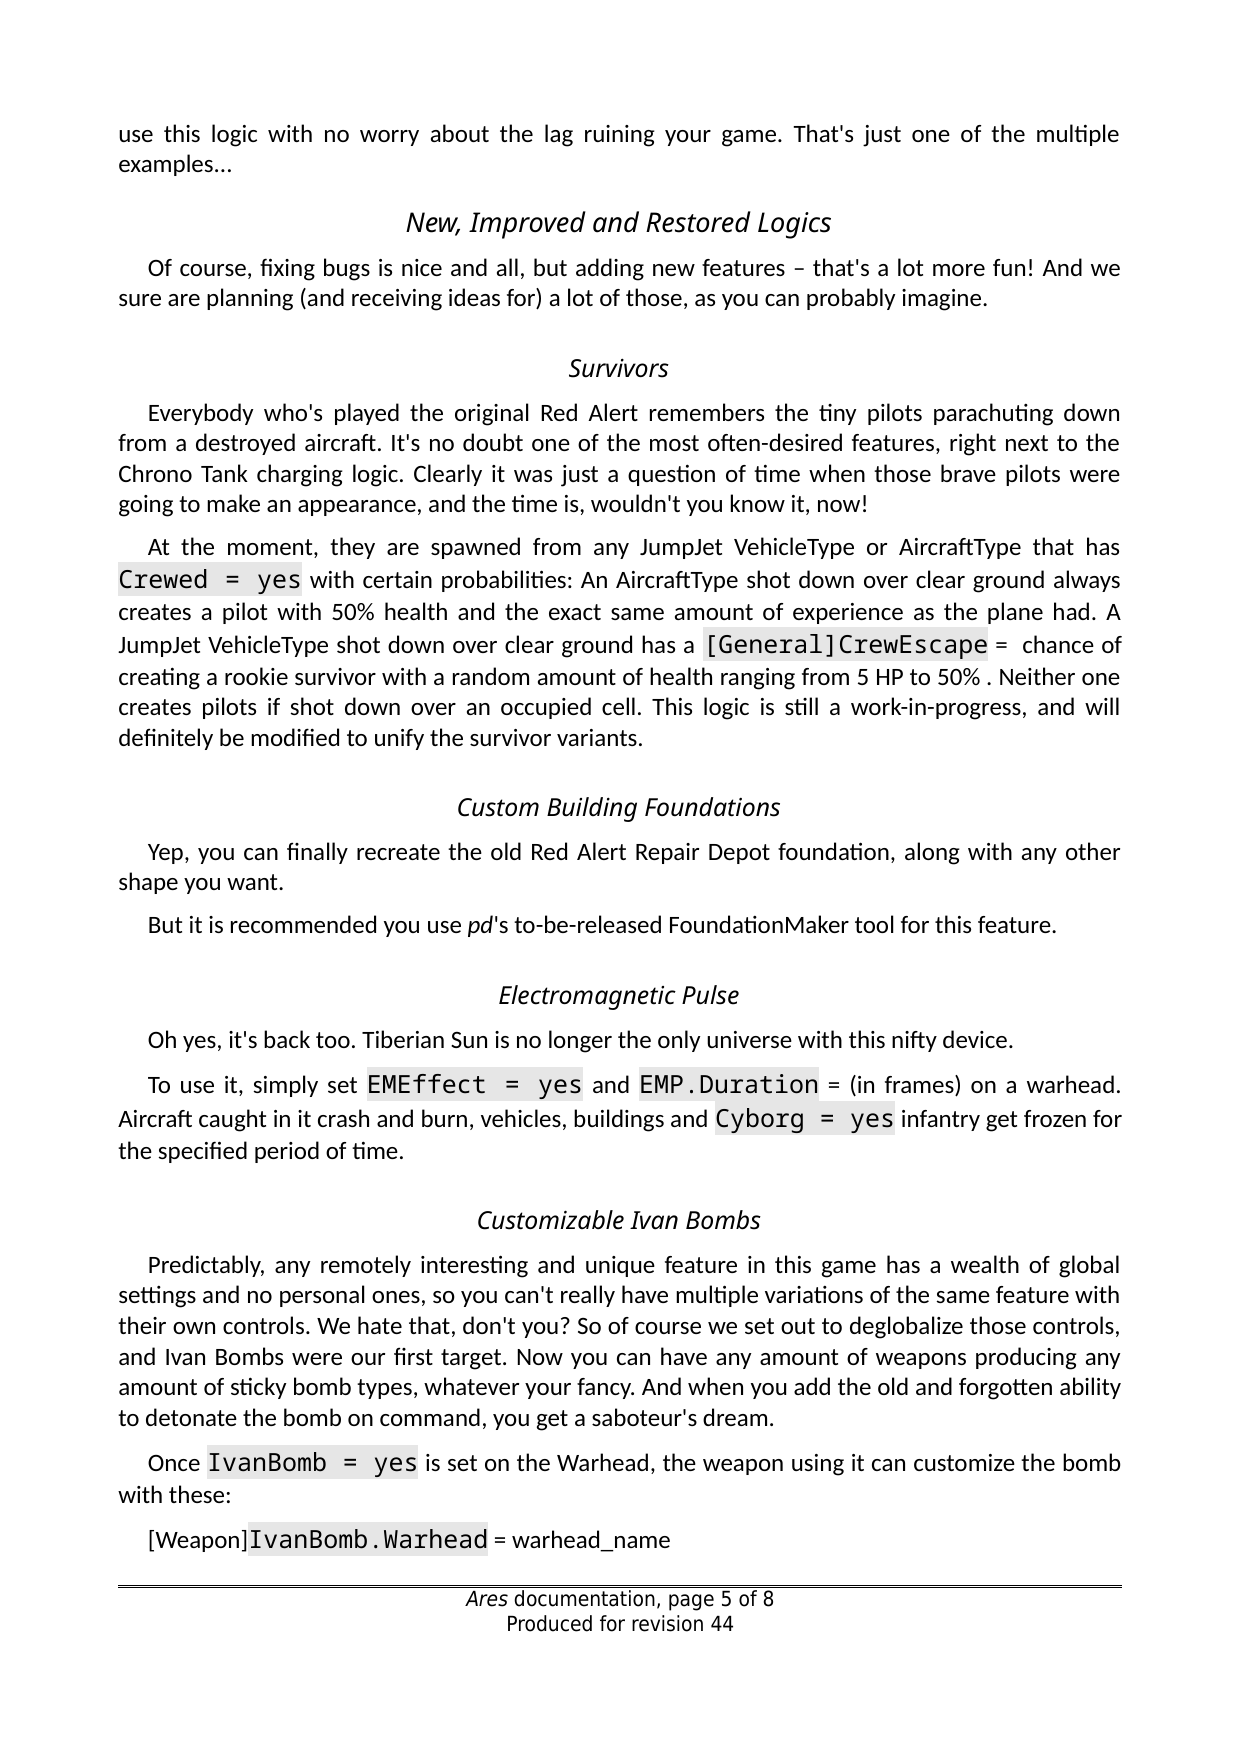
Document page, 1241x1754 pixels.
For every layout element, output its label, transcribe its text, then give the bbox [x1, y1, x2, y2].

subtitle New, Improved and Restored Logics [118, 203, 1122, 240]
subtitle Customizable Ivan Bombs [118, 1203, 1122, 1237]
text [Weapon]IvanBomb.Warhead = warhead_name [118, 1522, 248, 1556]
subtitle Survivors [118, 351, 1122, 384]
text Once IvanBomb = yes is set on the Warhead, the weapon using it can customize the bomb with these: [118, 1445, 1122, 1509]
text [Weapon]IvanBomb.Warhead = warhead_name [488, 1522, 1122, 1556]
text Of course, fixing bugs is nice and all, but adding new features – that's a lot more fun! And we sure are planning (and receiving ideas for) a lot of those, as you can probably imagine. [118, 252, 1122, 313]
text Predictably, any remotely interesting and unique feature in this game has a wealth of global settings and no personal ones, so you can't really have multiple variations of the same feature with their own controls. We hate that, don't you? So of course we set out to deglobalize those controls, and Ivan Bombs were our first target. Now you can have any amount of weapons producing any amount of sticky bomb types, whatever your fancy. And when you add the old and forgotten ability to detonate the bomb on command, you get a saboteur's dream. [118, 1249, 1122, 1432]
subtitle Custom Building Foundations [118, 790, 1122, 823]
subtitle Electromagnetic Pulse [118, 977, 1122, 1011]
text To use it, simply set EMEffect = yes and EMP.Duration = (in frames) on a warhead. Aircraft caught in it crash and burn, vehicles, buildings and Cyborg = yes infantry get frozen for the specified period of time. [118, 1067, 1122, 1165]
text Oh yes, it's back too. Tiberian Sun is no longer the only universe with this nifty device. [118, 1024, 1122, 1054]
text But it is recommended you use pd's to-be-released FoundationMaker tool for this feature. [118, 909, 1122, 940]
text At the moment, they are spawned from any JumpJet VehicleType or AircraftType that has Crewed = yes with certain probabilities: An AircraftType shot down over clear ground always creates a pilot with 50% health and the exact same amount of experience as the plane had. A JumpJet VehicleType shot down over clear ground has a [General]CrewEscape = chance of creating a rookie survivor with a random amount of health ranging from 5 HP to 50% . Neither one creates pilots if shot down over an occupied cell. This logic is still a work-in-progress, and will definitely be modified to unify the survivor variants. [118, 531, 1122, 752]
text Yep, you can finally recreate the old Red Alert Repair Depot foundation, along with any other shape you want. [118, 836, 1122, 897]
text Everybody who's played the original Red Alert remembers the tiny pilots parachuting down from a destroyed aircraft. It's no doubt one of the most often-desired features, right next to the Chrono Tank charging logic. Clearly it was just a question of time when those brave pilots were going to make an appearance, and the time is, wouldn't you know it, now! [118, 397, 1122, 519]
text use this logic with no worry about the lag ruining your game. That's just one of the multiple examples... [118, 118, 1122, 179]
